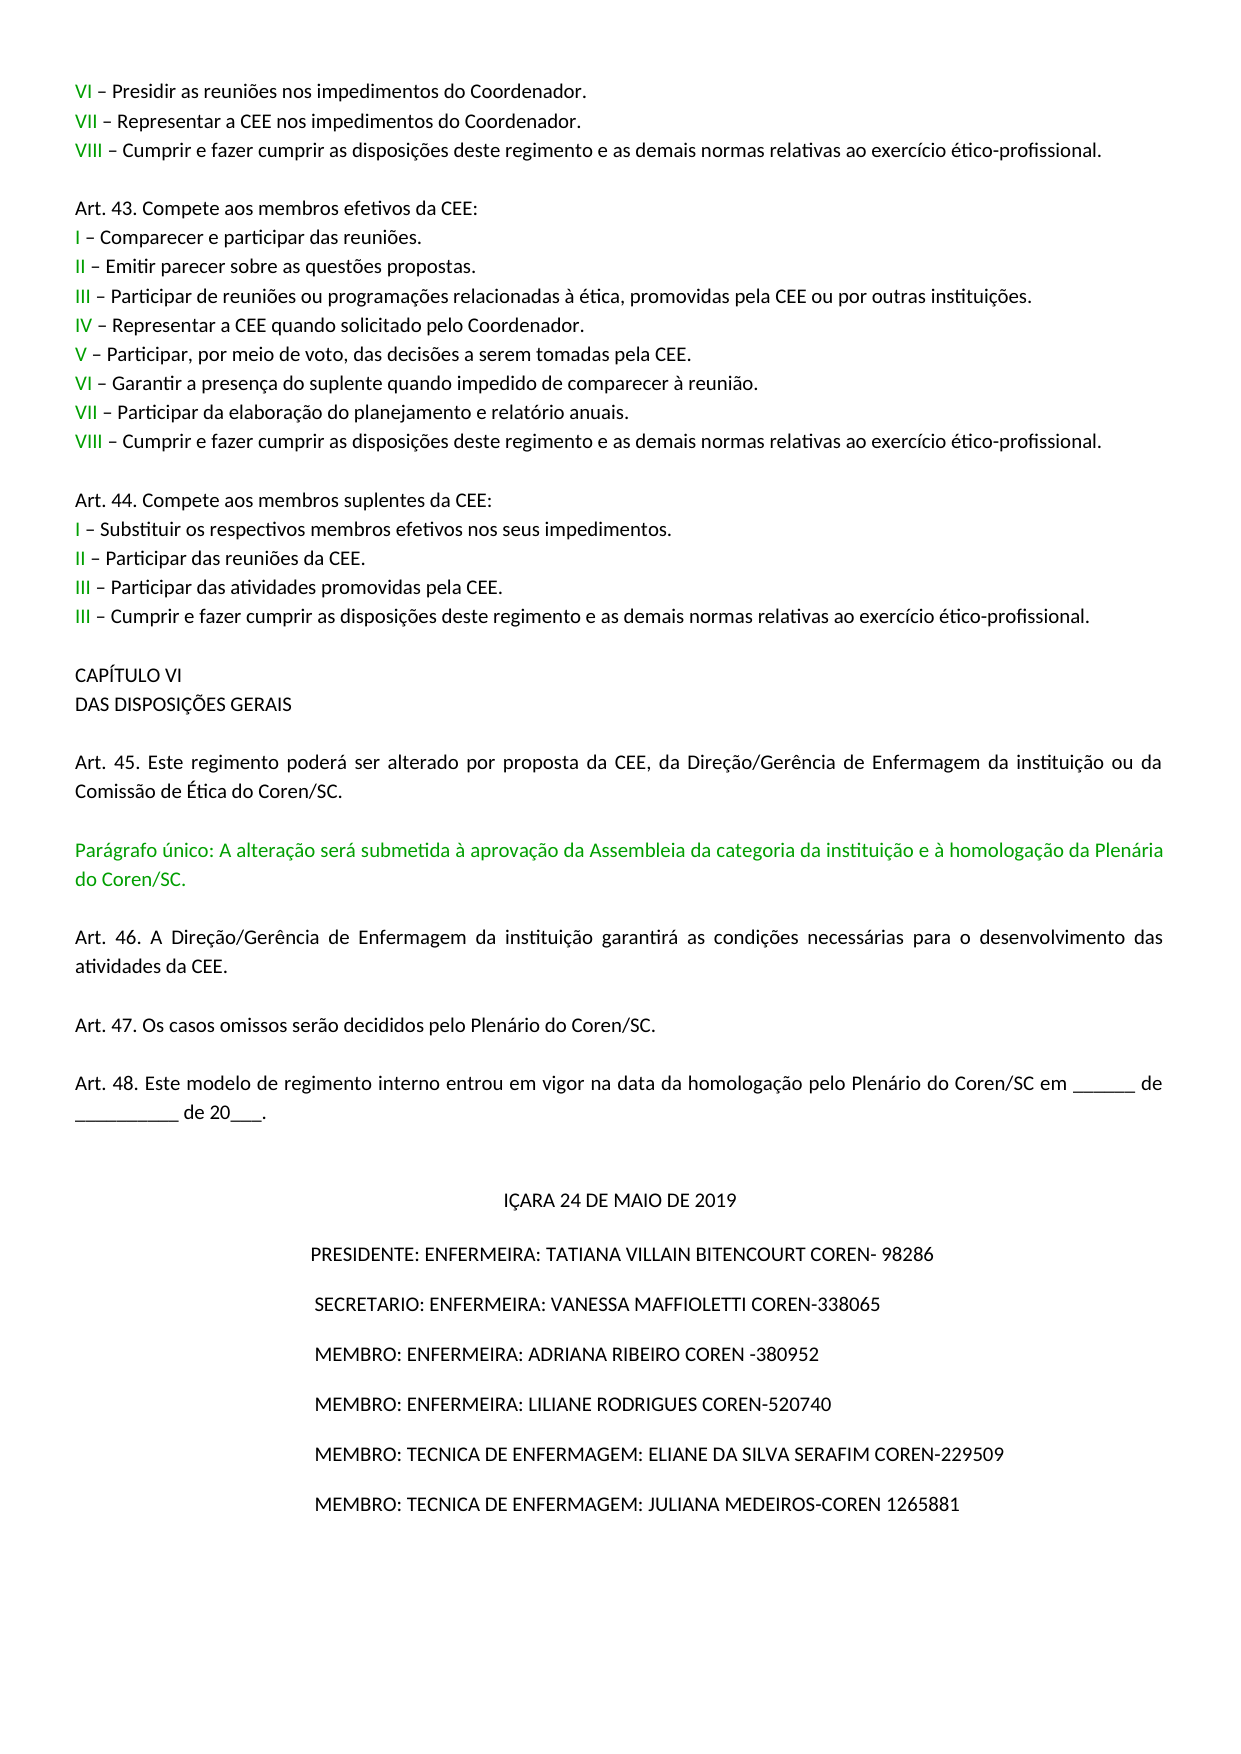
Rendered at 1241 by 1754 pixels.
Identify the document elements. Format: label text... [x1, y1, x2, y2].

text Art. 45. Este regimento poderá ser alterado por proposta da CEE, da Direção/Gerência de Enfermagem da instituição ou da Comissão de Ética do Coren/SC. [75, 746, 1165, 804]
text VII – Participar da elaboração do planejamento e relatório anuais. [75, 396, 1165, 425]
text II – Emitir parecer sobre as questões propostas. [75, 250, 1165, 279]
text Parágrafo único: A alteração será submetida à aprovação da Assembleia da categoria da instituição e à homologação da Plenária do Coren/SC. [75, 833, 1165, 892]
text III – Cumprir e fazer cumprir as disposições deste regimento e as demais normas relativas ao exercício ético-profissional. [75, 600, 1165, 629]
text IV – Representar a CEE quando solicitado pelo Coordenador. [75, 308, 1165, 337]
text IÇARA 24 DE MAIO DE 2019 [75, 1183, 1165, 1212]
text I – Comparecer e participar das reuniões. [75, 221, 1165, 250]
text MEMBRO: ENFERMEIRA: ADRIANA RIBEIRO COREN -380952 [75, 1342, 1165, 1367]
text CAPÍTULO VI [75, 658, 1165, 687]
text Art. 43. Compete aos membros efetivos da CEE: [75, 192, 1165, 221]
text Art. 48. Este modelo de regimento interno entrou em vigor na data da homologação pelo Plenário do Coren/SC em ______ de __________ de 20___. [75, 1067, 1165, 1125]
text Art. 44. Compete aos membros suplentes da CEE: [75, 483, 1165, 512]
text II – Participar das reuniões da CEE. [75, 542, 1165, 571]
text MEMBRO: TECNICA DE ENFERMAGEM: ELIANE DA SILVA SERAFIM COREN-229509 [75, 1442, 1165, 1467]
text MEMBRO: ENFERMEIRA: LILIANE RODRIGUES COREN-520740 [75, 1392, 1165, 1417]
text Art. 46. A Direção/Gerência de Enfermagem da instituição garantirá as condições necessárias para o desenvolvimento das atividades da CEE. [75, 921, 1165, 979]
text I – Substituir os respectivos membros efetivos nos seus impedimentos. [75, 512, 1165, 542]
text Art. 47. Os casos omissos serão decididos pelo Plenário do Coren/SC. [75, 1008, 1165, 1037]
text VII – Representar a CEE nos impedimentos do Coordenador. [75, 104, 1165, 133]
text PRESIDENTE: ENFERMEIRA: TATIANA VILLAIN BITENCOURT COREN- 98286 [75, 1242, 1165, 1267]
text VI – Garantir a presença do suplente quando impedido de comparecer à reunião. [75, 367, 1165, 396]
text VIII – Cumprir e fazer cumprir as disposições deste regimento e as demais normas relativas ao exercício ético-profissional. [75, 425, 1165, 454]
text VI – Presidir as reuniões nos impedimentos do Coordenador. [75, 75, 1165, 104]
text VIII – Cumprir e fazer cumprir as disposições deste regimento e as demais normas relativas ao exercício ético-profissional. [75, 133, 1165, 162]
text III – Participar de reuniões ou programações relacionadas à ética, promovidas pela CEE ou por outras instituições. [75, 279, 1165, 308]
text SECRETARIO: ENFERMEIRA: VANESSA MAFFIOLETTI COREN-338065 [75, 1292, 1165, 1317]
text III – Participar das atividades promovidas pela CEE. [75, 571, 1165, 600]
text V – Participar, por meio de voto, das decisões a serem tomadas pela CEE. [75, 337, 1165, 367]
text MEMBRO: TECNICA DE ENFERMAGEM: JULIANA MEDEIROS-COREN 1265881 [75, 1492, 1165, 1517]
text DAS DISPOSIÇÕES GERAIS [75, 687, 1165, 717]
